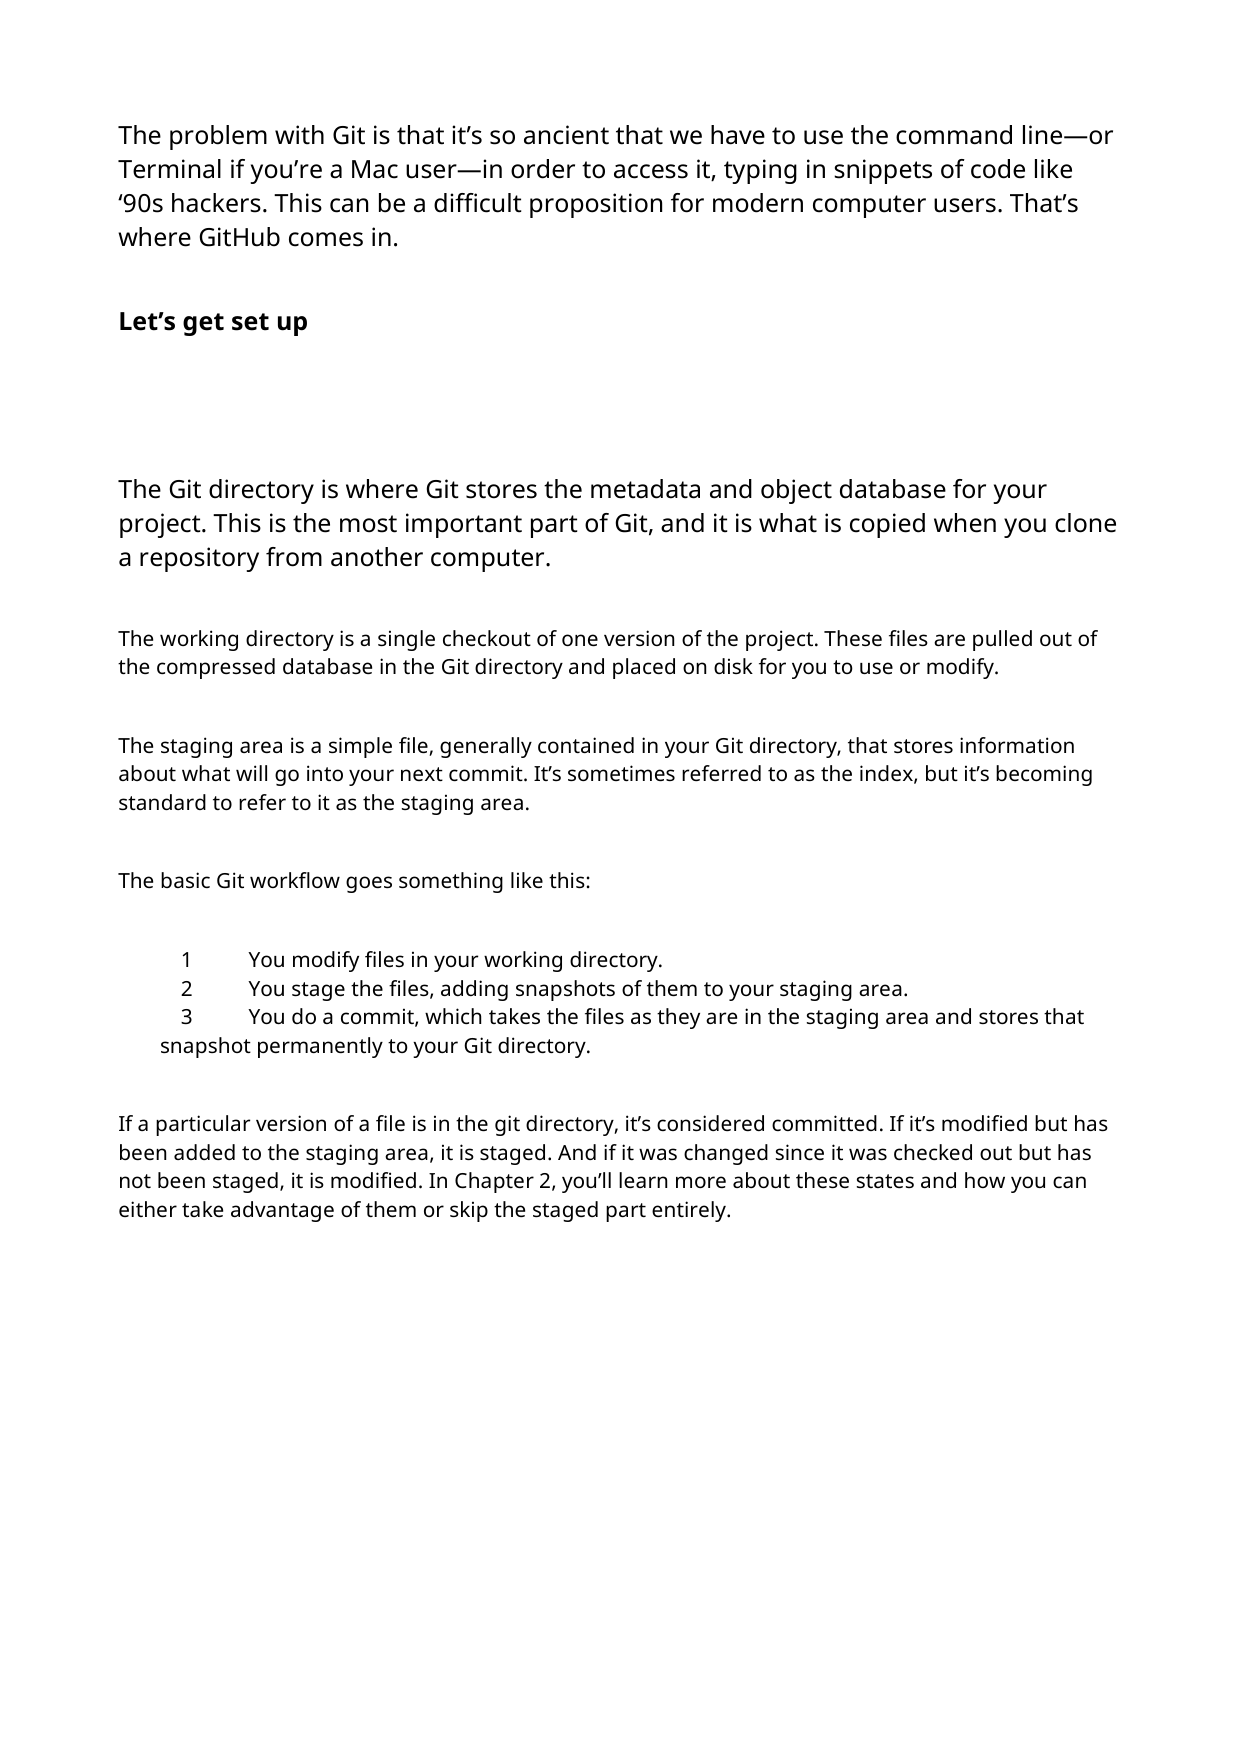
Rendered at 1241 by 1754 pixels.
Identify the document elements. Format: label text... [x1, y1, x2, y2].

text The Git directory is where Git stores the metadata and object database for your project. This is the most important part of Git, and it is what is copied when you clone a repository from another computer. [118, 472, 1122, 574]
text Let’s get set up [118, 304, 1122, 338]
text The problem with Git is that it’s so ancient that we have to use the command line—or Terminal if you’re a Mac user—in order to access it, typing in snippets of code like ‘90s hackers. This can be a difficult proposition for modern computer users. That’s where GitHub comes in. [118, 118, 1122, 254]
text The working directory is a single checkout of one version of the project. These files are pulled out of the compressed database in the Git directory and placed on disk for you to use or modify. [118, 624, 1122, 681]
list You modify files in your working directory. [160, 945, 1122, 973]
list You do a commit, which takes the files as they are in the staging area and stores that snapshot permanently to your Git directory. [160, 1002, 1122, 1059]
text The basic Git workflow goes something like this: [118, 866, 1122, 895]
text The staging area is a simple file, generally contained in your Git directory, that stores information about what will go into your next commit. It’s sometimes referred to as the index, but it’s becoming standard to refer to it as the staging area. [118, 731, 1122, 816]
text If a particular version of a file is in the git directory, it’s considered committed. If it’s modified but has been added to the staging area, it is staged. And if it was changed since it was checked out but has not been staged, it is modified. In Chapter 2, you’ll learn more about these states and how you can either take advantage of them or skip the staged part entirely. [118, 1109, 1122, 1223]
list You stage the files, adding snapshots of them to your staging area. [160, 973, 1122, 1002]
